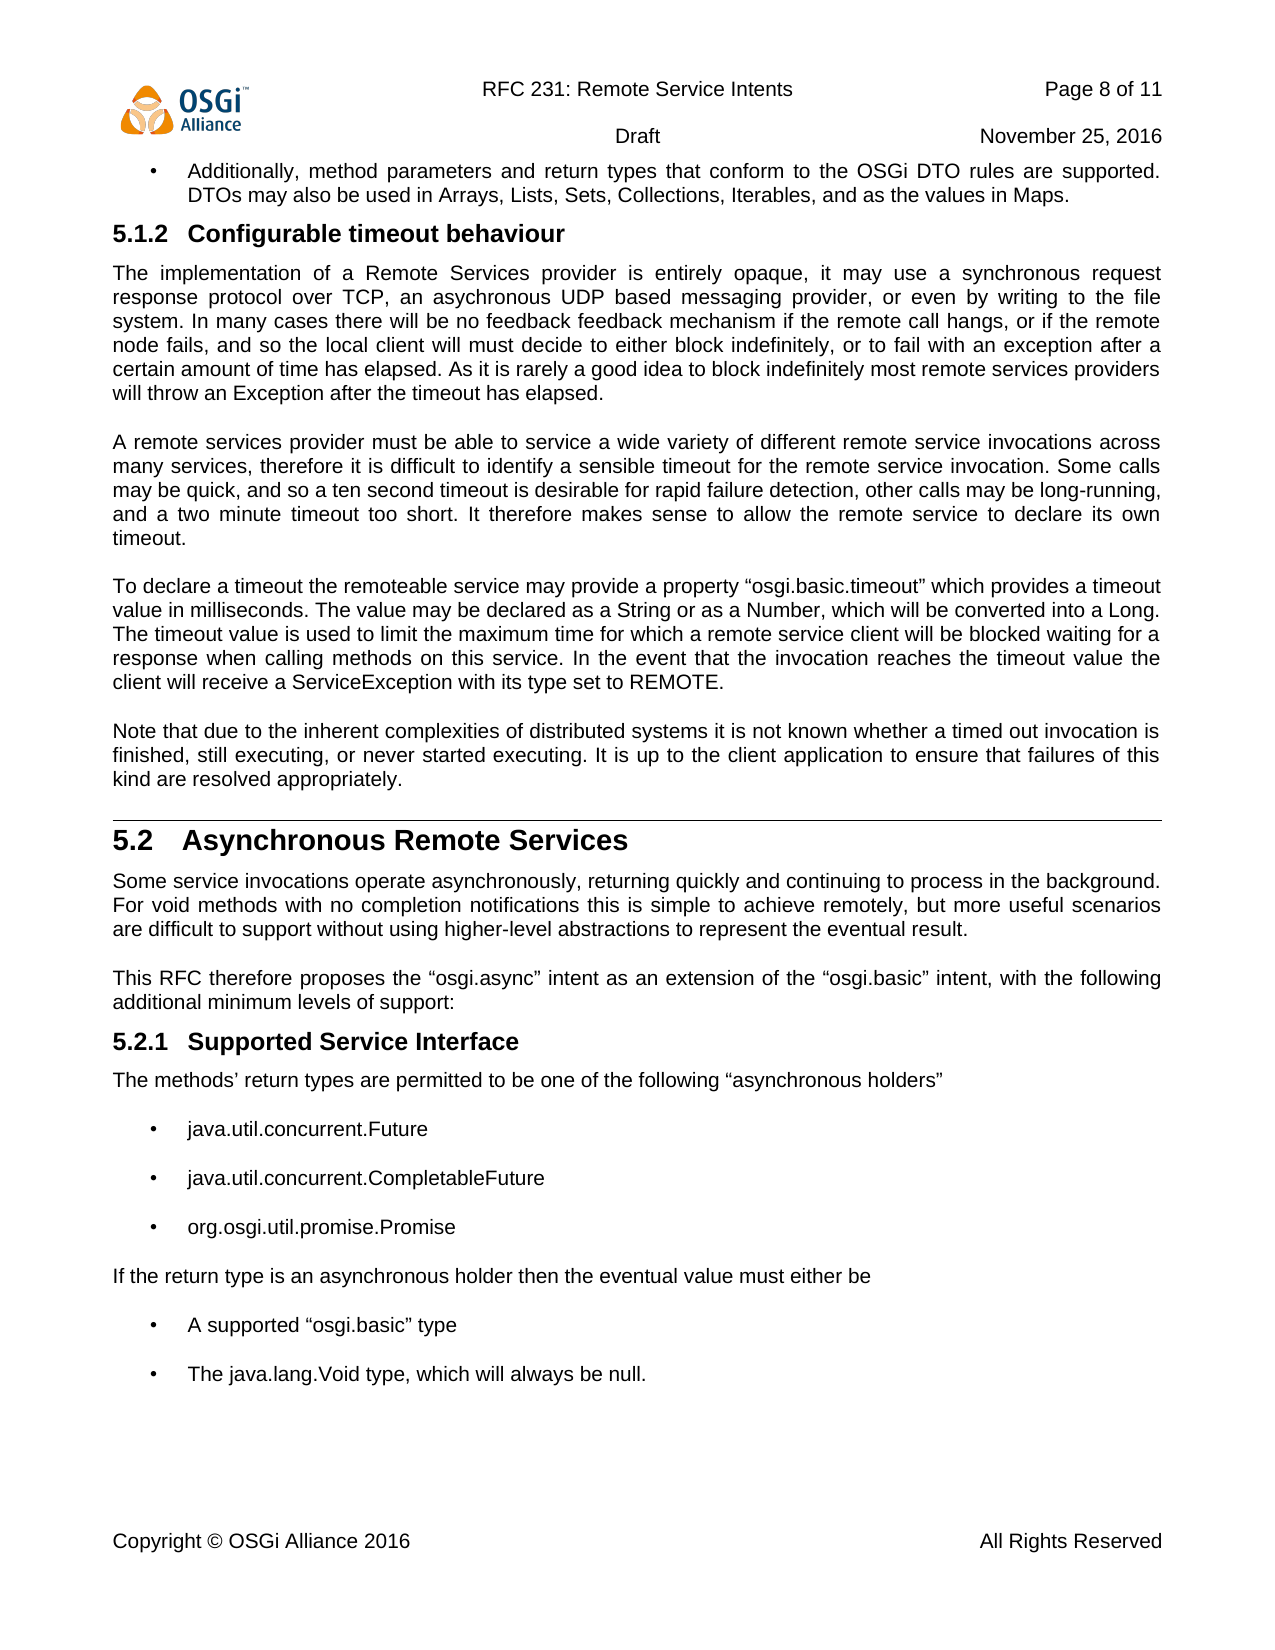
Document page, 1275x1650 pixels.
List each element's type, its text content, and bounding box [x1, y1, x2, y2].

text The methods’ return types are permitted to be one of the following “asynchronous holders” [112, 1068, 1162, 1092]
text The implementation of a Remote Services provider is entirely opaque, it may use a synchronous request response protocol over TCP, an asychronous UDP based messaging provider, or even by writing to the file system. In many cases there will be no feedback feedback mechanism if the remote call hangs, or if the remote node fails, and so the local client will must decide to either block indefinitely, or to fail with an exception after a certain amount of time has elapsed. As it is rarely a good idea to block indefinitely most remote services providers will throw an Exception after the timeout has elapsed. [112, 261, 1162, 404]
list The java.lang.Void type, which will always be null. [150, 1362, 1162, 1386]
text Note that due to the inherent complexities of distributed systems it is not known whether a timed out invocation is finished, still executing, or never started executing. It is up to the client application to ensure that failures of this kind are resolved appropriately. [112, 719, 1162, 791]
picture [113, 78, 257, 142]
subtitle Supported Service Interface [112, 1027, 1162, 1055]
text Some service invocations operate asynchronously, returning quickly and continuing to process in the background. For void methods with no completion notifications this is simple to achieve remotely, but more useful scenarios are difficult to support without using higher-level abstractions to represent the eventual result. [112, 869, 1162, 941]
list Additionally, method parameters and return types that conform to the OSGi DTO rules are supported. DTOs may also be used in Arrays, Lists, Sets, Collections, Iterables, and as the values in Maps. [150, 159, 1162, 207]
list org.osgi.util.promise.Promise [150, 1215, 1162, 1239]
text A remote services provider must be able to service a wide variety of different remote service invocations across many services, therefore it is difficult to identify a sensible timeout for the remote service invocation. Some calls may be quick, and so a ten second timeout is desirable for rapid failure detection, other calls may be long-running, and a two minute timeout too short. It therefore makes sense to allow the remote service to declare its own timeout. [112, 429, 1162, 549]
list java.util.concurrent.Future [150, 1117, 1162, 1141]
subtitle Asynchronous Remote Services [112, 821, 1162, 857]
list java.util.concurrent.CompletableFuture [150, 1166, 1162, 1190]
subtitle Configurable timeout behaviour [112, 219, 1162, 248]
text This RFC therefore proposes the “osgi.async” intent as an extension of the “osgi.basic” intent, with the following additional minimum levels of support: [112, 966, 1162, 1014]
list A supported “osgi.basic” type [150, 1313, 1162, 1337]
text If the return type is an asynchronous holder then the eventual value must either be [112, 1264, 1162, 1288]
text To declare a timeout the remoteable service may provide a property “osgi.basic.timeout” which provides a timeout value in milliseconds. The value may be declared as a String or as a Number, which will be converted into a Long. The timeout value is used to limit the maximum time for which a remote service client will be blocked waiting for a response when calling methods on this service. In the event that the invocation reaches the timeout value the client will receive a ServiceException with its type set to REMOTE. [112, 574, 1162, 694]
